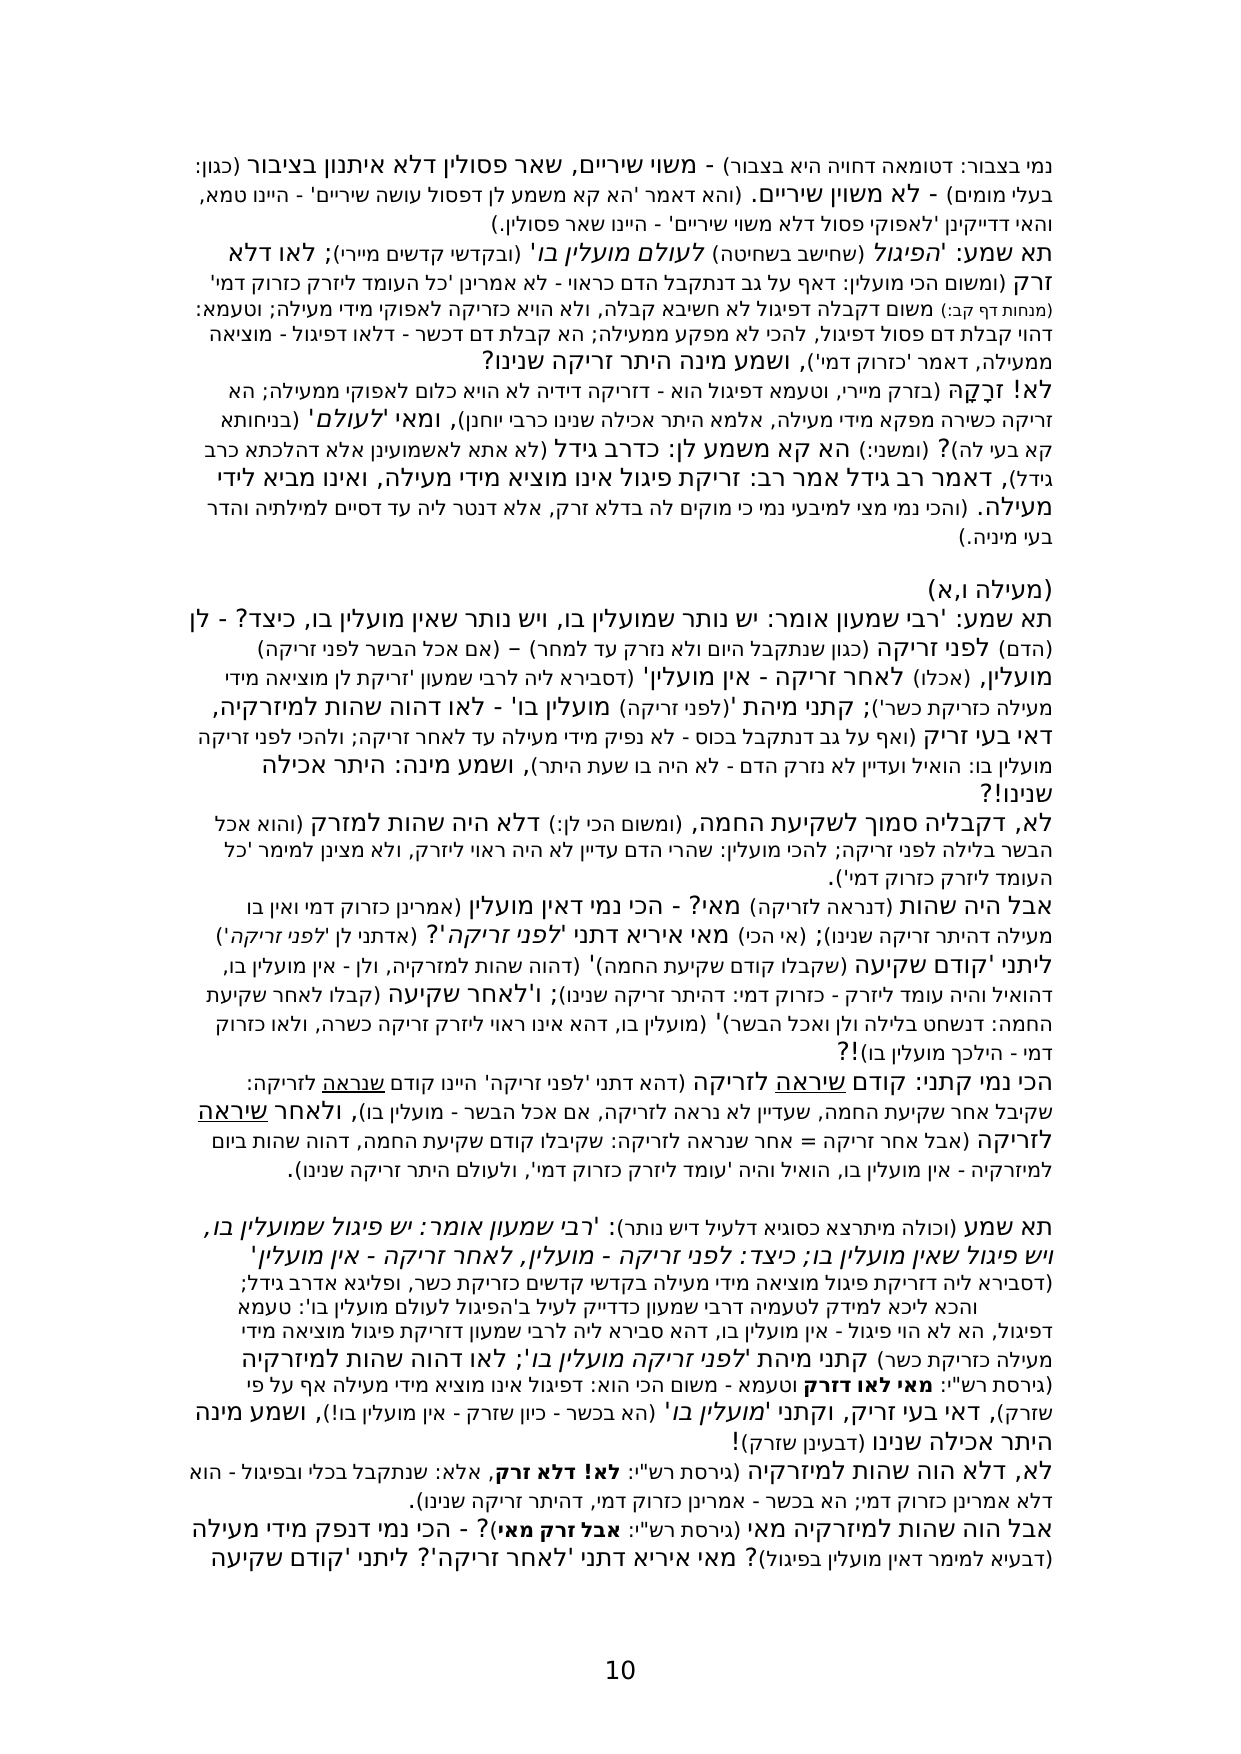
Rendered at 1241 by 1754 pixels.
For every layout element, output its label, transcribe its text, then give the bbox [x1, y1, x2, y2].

text נמי בצבור: דטומאה דחויה היא בצבור) - משוי שיריים, שאר פסולין דלא איתנון בציבור (כגון: בעלי מומים) - לא משוין שיריים. (והא דאמר 'הא קא משמע לן דפסול עושה שיריים' - היינו טמא, והאי דדייקינן 'לאפוקי פסול דלא משוי שיריים' - היינו שאר פסולין.) [187, 150, 1053, 238]
text אבל הוה שהות למיזרקיה מאי (גירסת רש"י: אבל זרק מאי)? - הכי נמי דנפק מידי מעילה (דבעיא למימר דאין מועלין בפיגול)? מאי איריא דתני 'לאחר זריקה'? ליתני 'קודם שקיעה [187, 1514, 1053, 1573]
text לא, דלא הוה שהות למיזרקיה (גירסת רש"י: לא! דלא זרק, אלא: שנתקבל בכלי ובפיגול - הוא דלא אמרינן כזרוק דמי; הא בכשר - אמרינן כזרוק דמי, דהיתר זריקה שנינו). [187, 1456, 1053, 1514]
text לא, דקבליה סמוך לשקיעת החמה, (ומשום הכי לן:) דלא היה שהות למזרק (והוא אכל הבשר בלילה לפני זריקה; להכי מועלין: שהרי הדם עדיין לא היה ראוי ליזרק, ולא מצינן למימר 'כל העומד ליזרק כזרוק דמי'). [187, 809, 1053, 891]
text אבל היה שהות (דנראה לזריקה) מאי? - הכי נמי דאין מועלין (אמרינן כזרוק דמי ואין בו מעילה דהיתר זריקה שנינו); (אי הכי) מאי איריא דתני 'לפני זריקה'? (אדתני לן 'לפני זריקה') ליתני 'קודם שקיעה (שקבלו קודם שקיעת החמה)' (דהוה שהות למזרקיה, ולן - אין מועלין בו, דהואיל והיה עומד ליזרק - כזרוק דמי: דהיתר זריקה שנינו); ו'לאחר שקיעה (קבלו לאחר שקיעת החמה: דנשחט בלילה ולן ואכל הבשר)' (מועלין בו, דהא אינו ראוי ליזרק זריקה כשרה, ולאו כזרוק דמי - הילכך מועלין בו)!? [187, 891, 1053, 1067]
text תא שמע: 'הפיגול (שחישב בשחיטה) לעולם מועלין בו' (ובקדשי קדשים מיירי); לאו דלא זרק (ומשום הכי מועלין: דאף על גב דנתקבל הדם כראוי - לא אמרינן 'כל העומד ליזרק כזרוק דמי' (מנחות דף קב:) משום דקבלה דפיגול לא חשיבא קבלה, ולא הויא כזריקה לאפוקי מידי מעילה; וטעמא: דהוי קבלת דם פסול דפיגול, להכי לא מפקע ממעילה; הא קבלת דם דכשר - דלאו דפיגול - מוציאה ממעילה, דאמר 'כזרוק דמי'), ושמע מינה היתר זריקה שנינו? [187, 238, 1053, 375]
text (מעילה ו,א) [187, 575, 1053, 604]
text לא! זרָקָהּ (בזרק מיירי, וטעמא דפיגול הוא - דזריקה דידיה לא הויא כלום לאפוקי ממעילה; הא זריקה כשירה מפקא מידי מעילה, אלמא היתר אכילה שנינו כרבי יוחנן), ומאי 'לעולם' (בניחותא קא בעי לה)? (ומשני:) הא קא משמע לן: כדרב גידל (לא אתא לאשמועינן אלא דהלכתא כרב גידל), דאמר רב גידל אמר רב: זריקת פיגול אינו מוציא מידי מעילה, ואינו מביא לידי מעילה. (והכי נמי מצי למיבעי נמי כי מוקים לה בדלא זרק, אלא דנטר ליה עד דסיים למילתיה והדר בעי מיניה.) [187, 375, 1053, 551]
text הכי נמי קתני: קודם שיראה לזריקה (דהא דתני 'לפני זריקה' היינו קודם שנראה לזריקה: שקיבל אחר שקיעת החמה, שעדיין לא נראה לזריקה, אם אכל הבשר - מועלין בו), ולאחר שיראה לזריקה (אבל אחר זריקה = אחר שנראה לזריקה: שקיבלו קודם שקיעת החמה, דהוה שהות ביום למיזרקיה - אין מועלין בו, הואיל והיה 'עומד ליזרק כזרוק דמי', ולעולם היתר זריקה שנינו). [187, 1067, 1053, 1183]
text תא שמע (וכולה מיתרצא כסוגיא דלעיל דיש נותר): 'רבי שמעון אומר: יש פיגול שמועלין בו, ויש פיגול שאין מועלין בו; כיצד: לפני זריקה - מועלין, לאחר זריקה - אין מועלין' (דסבירא ליה דזריקת פיגול מוציאה מידי מעילה בקדשי קדשים כזריקת כשר, ופליגא אדרב גידל; והכא ליכא למידק לטעמיה דרבי שמעון כדדייק לעיל ב'הפיגול לעולם מועלין בו': טעמא דפיגול, הא לא הוי פיגול - אין מועלין בו, דהא סבירא ליה לרבי שמעון דזריקת פיגול מוציאה מידי מעילה כזריקת כשר) קתני מיהת 'לפני זריקה מועלין בו'; לאו דהוה שהות למיזרקיה (גירסת רש"י: מאי לאו דזרק וטעמא - משום הכי הוא: דפיגול אינו מוציא מידי מעילה אף על פי שזרק), דאי בעי זריק, וקתני 'מועלין בו' (הא בכשר - כיון שזרק - אין מועלין בו!), ושמע מינה היתר אכילה שנינו (דבעינן שזרק)! [187, 1212, 1053, 1456]
text תא שמע: 'רבי שמעון אומר: יש נותר שמועלין בו, ויש נותר שאין מועלין בו, כיצד? - לן (הדם) לפני זריקה (כגון שנתקבל היום ולא נזרק עד למחר) – (אם אכל הבשר לפני זריקה) מועלין, (אכלו) לאחר זריקה - אין מועלין' (דסבירא ליה לרבי שמעון 'זריקת לן מוציאה מידי מעילה כזריקת כשר'); קתני מיהת '(לפני זריקה) מועלין בו' - לאו דהוה שהות למיזרקיה, דאי בעי זריק (ואף על גב דנתקבל בכוס - לא נפיק מידי מעילה עד לאחר זריקה; ולהכי לפני זריקה מועלין בו: הואיל ועדיין לא נזרק הדם - לא היה בו שעת היתר), ושמע מינה: היתר אכילה שנינו!? [187, 604, 1053, 809]
